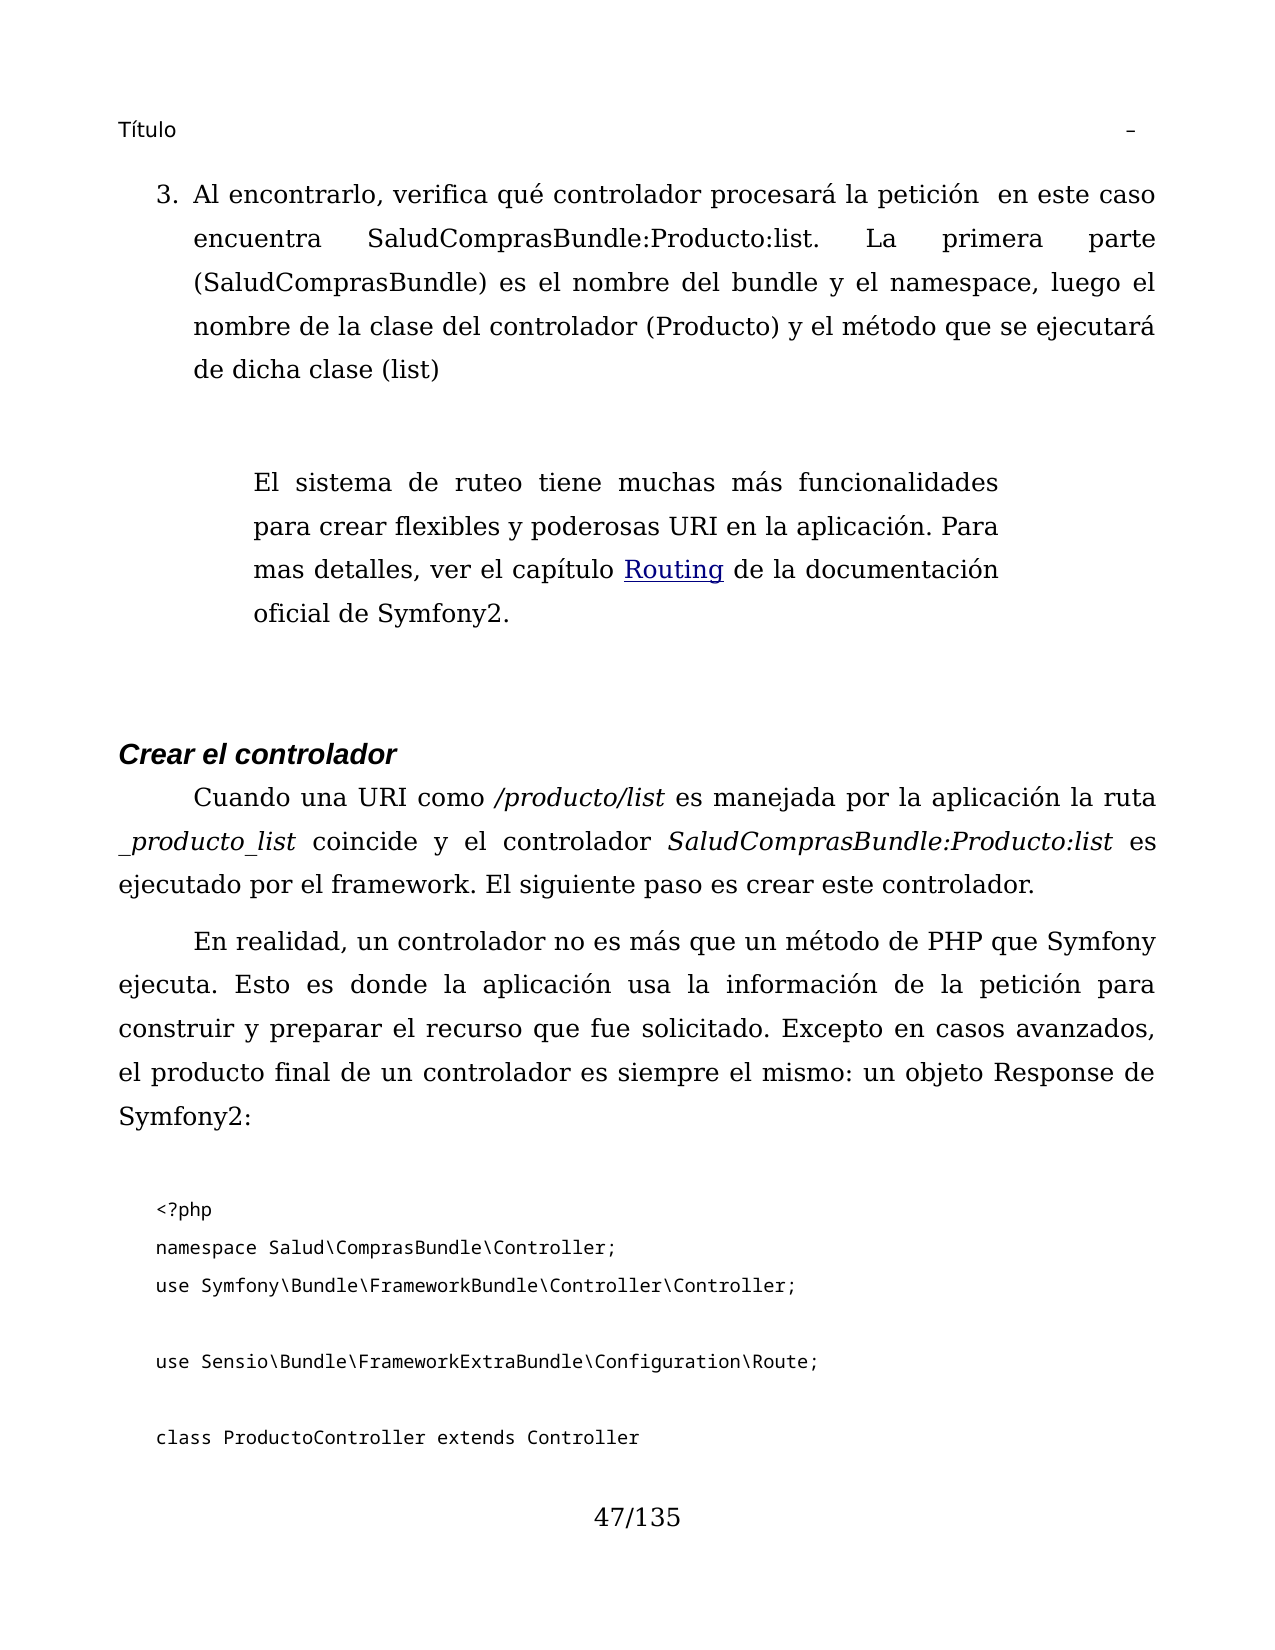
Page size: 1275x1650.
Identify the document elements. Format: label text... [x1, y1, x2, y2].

text use Sensio\Bundle\FrameworkExtraBundle\Configuration\Route; [118, 1348, 1157, 1374]
subtitle Crear el controlador [118, 737, 1157, 771]
text use Symfony\Bundle\FrameworkBundle\Controller\Controller; [118, 1272, 1157, 1298]
text En realidad, un controlador no es más que un método de PHP que Symfony ejecuta. Esto es donde la aplicación usa la información de la petición para construir y preparar el recurso que fue solicitado. Excepto en casos avanzados, el producto final de un controlador es siempre el mismo: un objeto Response de Symfony2: [118, 927, 1157, 1131]
text class ProductoController extends Controller [118, 1424, 1157, 1450]
text El sistema de ruteo tiene muchas más funcionalidades para crear flexibles y poderosas URI en la aplicación. Para mas detalles, ver el capítulo Routing de la documentación oficial de Symfony2. [253, 468, 999, 629]
text Cuando una URI como /producto/list es manejada por la aplicación la ruta _producto_list coincide y el controlador SaludComprasBundle:Producto:list es ejecutado por el framework. El siguiente paso es crear este controlador. [118, 783, 1157, 900]
text namespace Salud\ComprasBundle\Controller; [118, 1234, 1157, 1259]
list Al encontrarlo, verifica qué controlador procesará la petición en este caso encuentra SaludComprasBundle:Producto:list. La primera parte (SaludComprasBundle) es el nombre del bundle y el namespace, luego el nombre de la clase del controlador (Producto) y el método que se ejecutará de dicha clase (list) [156, 181, 1157, 385]
text <?php [118, 1196, 1157, 1222]
